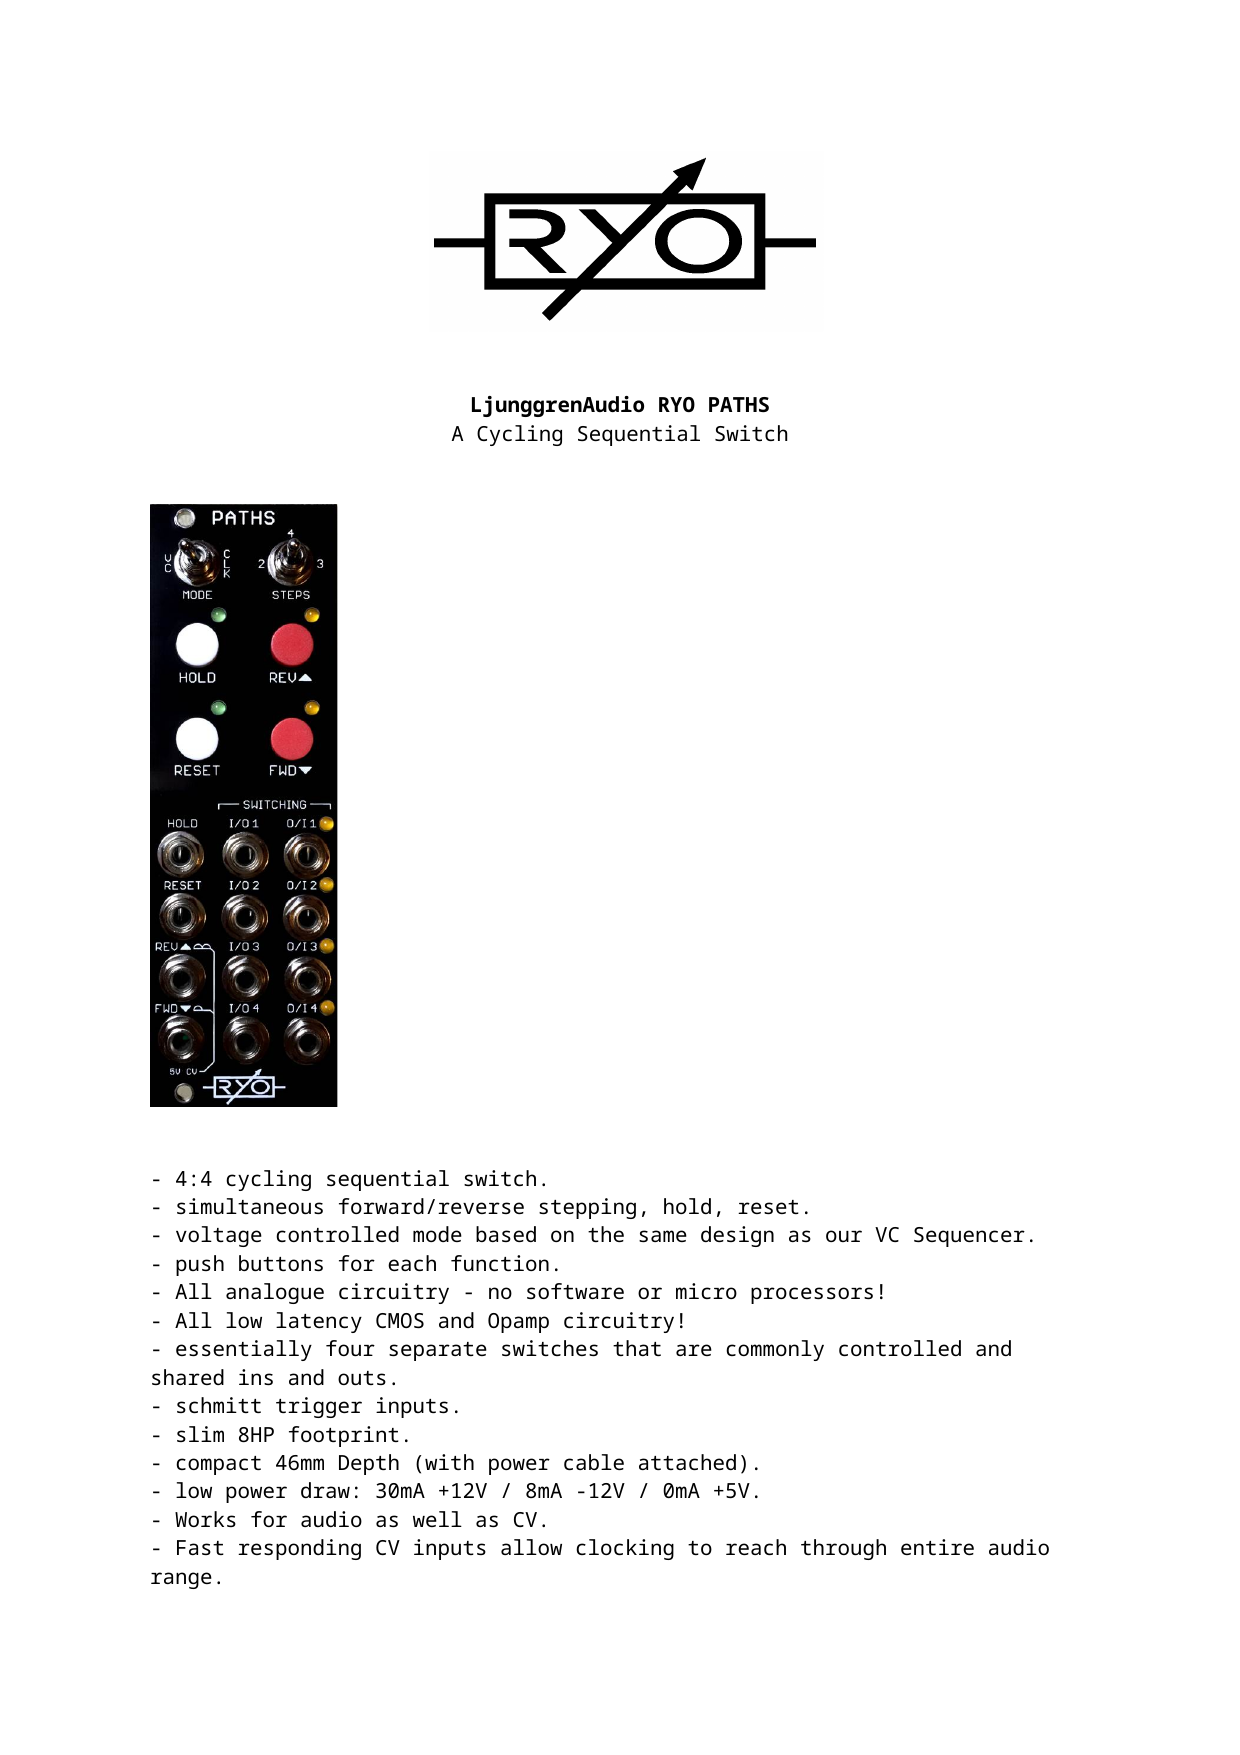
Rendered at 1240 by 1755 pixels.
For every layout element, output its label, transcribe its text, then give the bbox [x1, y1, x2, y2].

text LjunggrenAudio RYO PATHS [150, 391, 1089, 419]
text - Fast responding CV inputs allow clocking to reach through entire audio range. [150, 1533, 1089, 1590]
text - 4:4 cycling sequential switch. [150, 1164, 1089, 1192]
text - Works for audio as well as CV. [150, 1505, 1089, 1533]
text - slim 8HP footprint. [150, 1420, 1089, 1448]
text - essentially four separate switches that are commonly controlled and shared ins and outs. [150, 1334, 1089, 1391]
text - low power draw: 30mA +12V / 8mA -12V / 0mA +5V. [150, 1477, 1089, 1505]
text A Cycling Sequential Switch [150, 419, 1089, 447]
text - simultaneous forward/reverse stepping, hold, reset. [150, 1192, 1089, 1221]
picture [150, 504, 338, 1107]
text - compact 46mm Depth (with power cable attached). [150, 1448, 1089, 1477]
text - voltage controlled mode based on the same design as our VC Sequencer. [150, 1221, 1089, 1249]
text - All low latency CMOS and Opamp circuitry! [150, 1306, 1089, 1334]
text - schmitt trigger inputs. [150, 1391, 1089, 1420]
text - push buttons for each function. [150, 1249, 1089, 1277]
text - All analogue circuitry - no software or micro processors! [150, 1277, 1089, 1306]
picture [429, 151, 824, 332]
